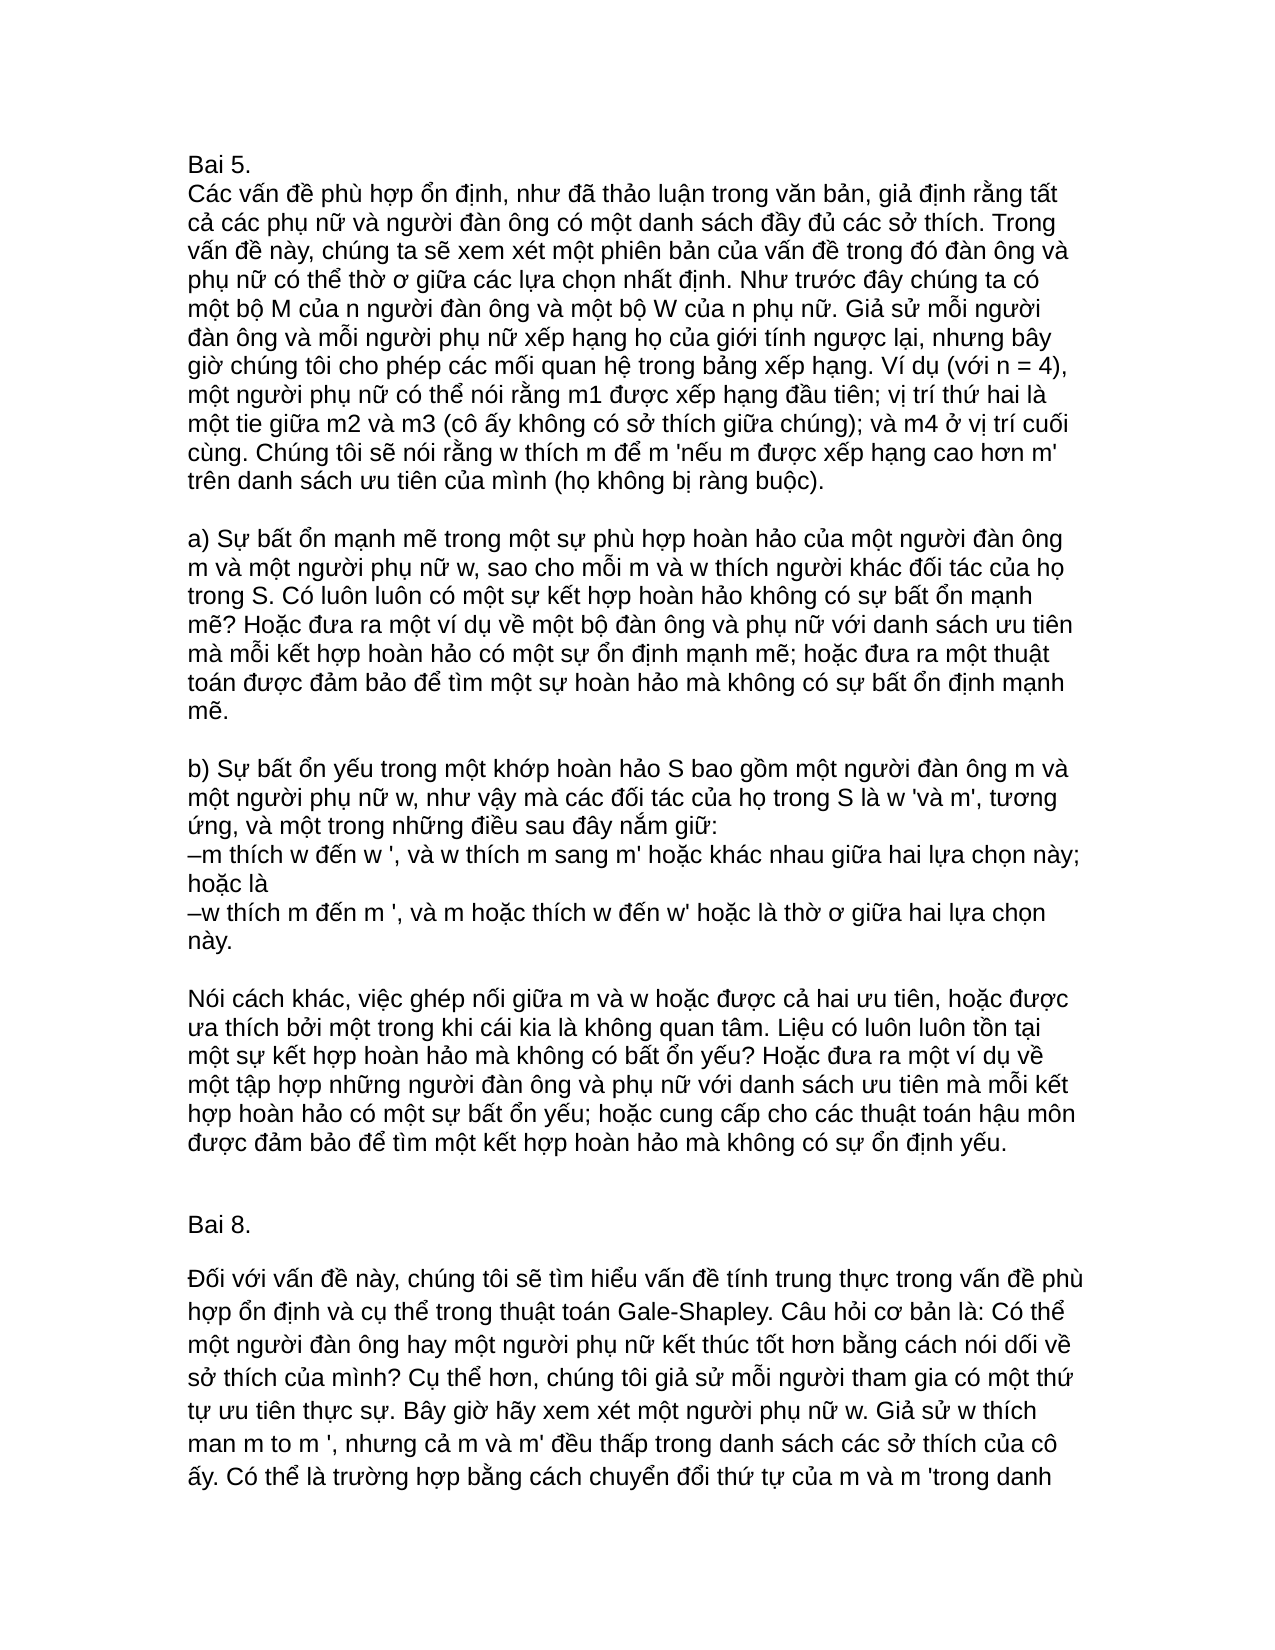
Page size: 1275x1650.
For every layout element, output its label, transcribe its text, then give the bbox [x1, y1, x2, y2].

text Bai 8. [187, 1210, 1087, 1239]
text Đối với vấn đề này, chúng tôi sẽ tìm hiểu vấn đề tính trung thực trong vấn đề phù hợp ổn định và cụ thể trong thuật toán Gale-Shapley. Câu hỏi cơ bản là: Có thể một người đàn ông hay một người phụ nữ kết thúc tốt hơn bằng cách nói dối về sở thích của mình? Cụ thể hơn, chúng tôi giả sử mỗi người tham gia có một thứ tự ưu tiên thực sự. Bây giờ hãy xem xét một người phụ nữ w. Giả sử w thích man m to m ', nhưng cả m và m' đều thấp trong danh sách các sở thích của cô ấy. Có thể là trường hợp bằng cách chuyển đổi thứ tự của m và m 'trong danh [187, 1264, 1087, 1491]
text Nói cách khác, việc ghép nối giữa m và w hoặc được cả hai ưu tiên, hoặc được ưa thích bởi một trong khi cái kia là không quan tâm. Liệu có luôn luôn tồn tại một sự kết hợp hoàn hảo mà không có bất ổn yếu? Hoặc đưa ra một ví dụ về một tập hợp những người đàn ông và phụ nữ với danh sách ưu tiên mà mỗi kết hợp hoàn hảo có một sự bất ổn yếu; hoặc cung cấp cho các thuật toán hậu môn được đảm bảo để tìm một kết hợp hoàn hảo mà không có sự ổn định yếu. [187, 984, 1087, 1156]
text –m thích w đến w ', và w thích m sang m' hoặc khác nhau giữa hai lựa chọn này; hoặc là [187, 840, 1087, 897]
text a) Sự bất ổn mạnh mẽ trong một sự phù hợp hoàn hảo của một người đàn ông m và một người phụ nữ w, sao cho mỗi m và w thích người khác đối tác của họ trong S. Có luôn luôn có một sự kết hợp hoàn hảo không có sự bất ổn mạnh mẽ? Hoặc đưa ra một ví dụ về một bộ đàn ông và phụ nữ với danh sách ưu tiên mà mỗi kết hợp hoàn hảo có một sự ổn định mạnh mẽ; hoặc đưa ra một thuật toán được đảm bảo để tìm một sự hoàn hảo mà không có sự bất ổn định mạnh mẽ. [187, 524, 1087, 725]
text Bai 5. [187, 150, 1087, 179]
text Các vấn đề phù hợp ổn định, như đã thảo luận trong văn bản, giả định rằng tất cả các phụ nữ và người đàn ông có một danh sách đầy đủ các sở thích. Trong vấn đề này, chúng ta sẽ xem xét một phiên bản của vấn đề trong đó đàn ông và phụ nữ có thể thờ ơ giữa các lựa chọn nhất định. Như trước đây chúng ta có một bộ M của n người đàn ông và một bộ W của n phụ nữ. Giả sử mỗi người đàn ông và mỗi người phụ nữ xếp hạng họ của giới tính ngược lại, nhưng bây giờ chúng tôi cho phép các mối quan hệ trong bảng xếp hạng. Ví dụ (với n = 4), một người phụ nữ có thể nói rằng m1 được xếp hạng đầu tiên; vị trí thứ hai là một tie giữa m2 và m3 (cô ấy không có sở thích giữa chúng); và m4 ở vị trí cuối cùng. Chúng tôi sẽ nói rằng w thích m để m 'nếu m được xếp hạng cao hơn m' trên danh sách ưu tiên của mình (họ không bị ràng buộc). [187, 179, 1087, 495]
text –w thích m đến m ', và m hoặc thích w đến w' hoặc là thờ ơ giữa hai lựa chọn này. [187, 897, 1087, 955]
text b) Sự bất ổn yếu trong một khớp hoàn hảo S bao gồm một người đàn ông m và một người phụ nữ w, như vậy mà các đối tác của họ trong S là w 'và m', tương ứng, và một trong những điều sau đây nắm giữ: [187, 754, 1087, 840]
